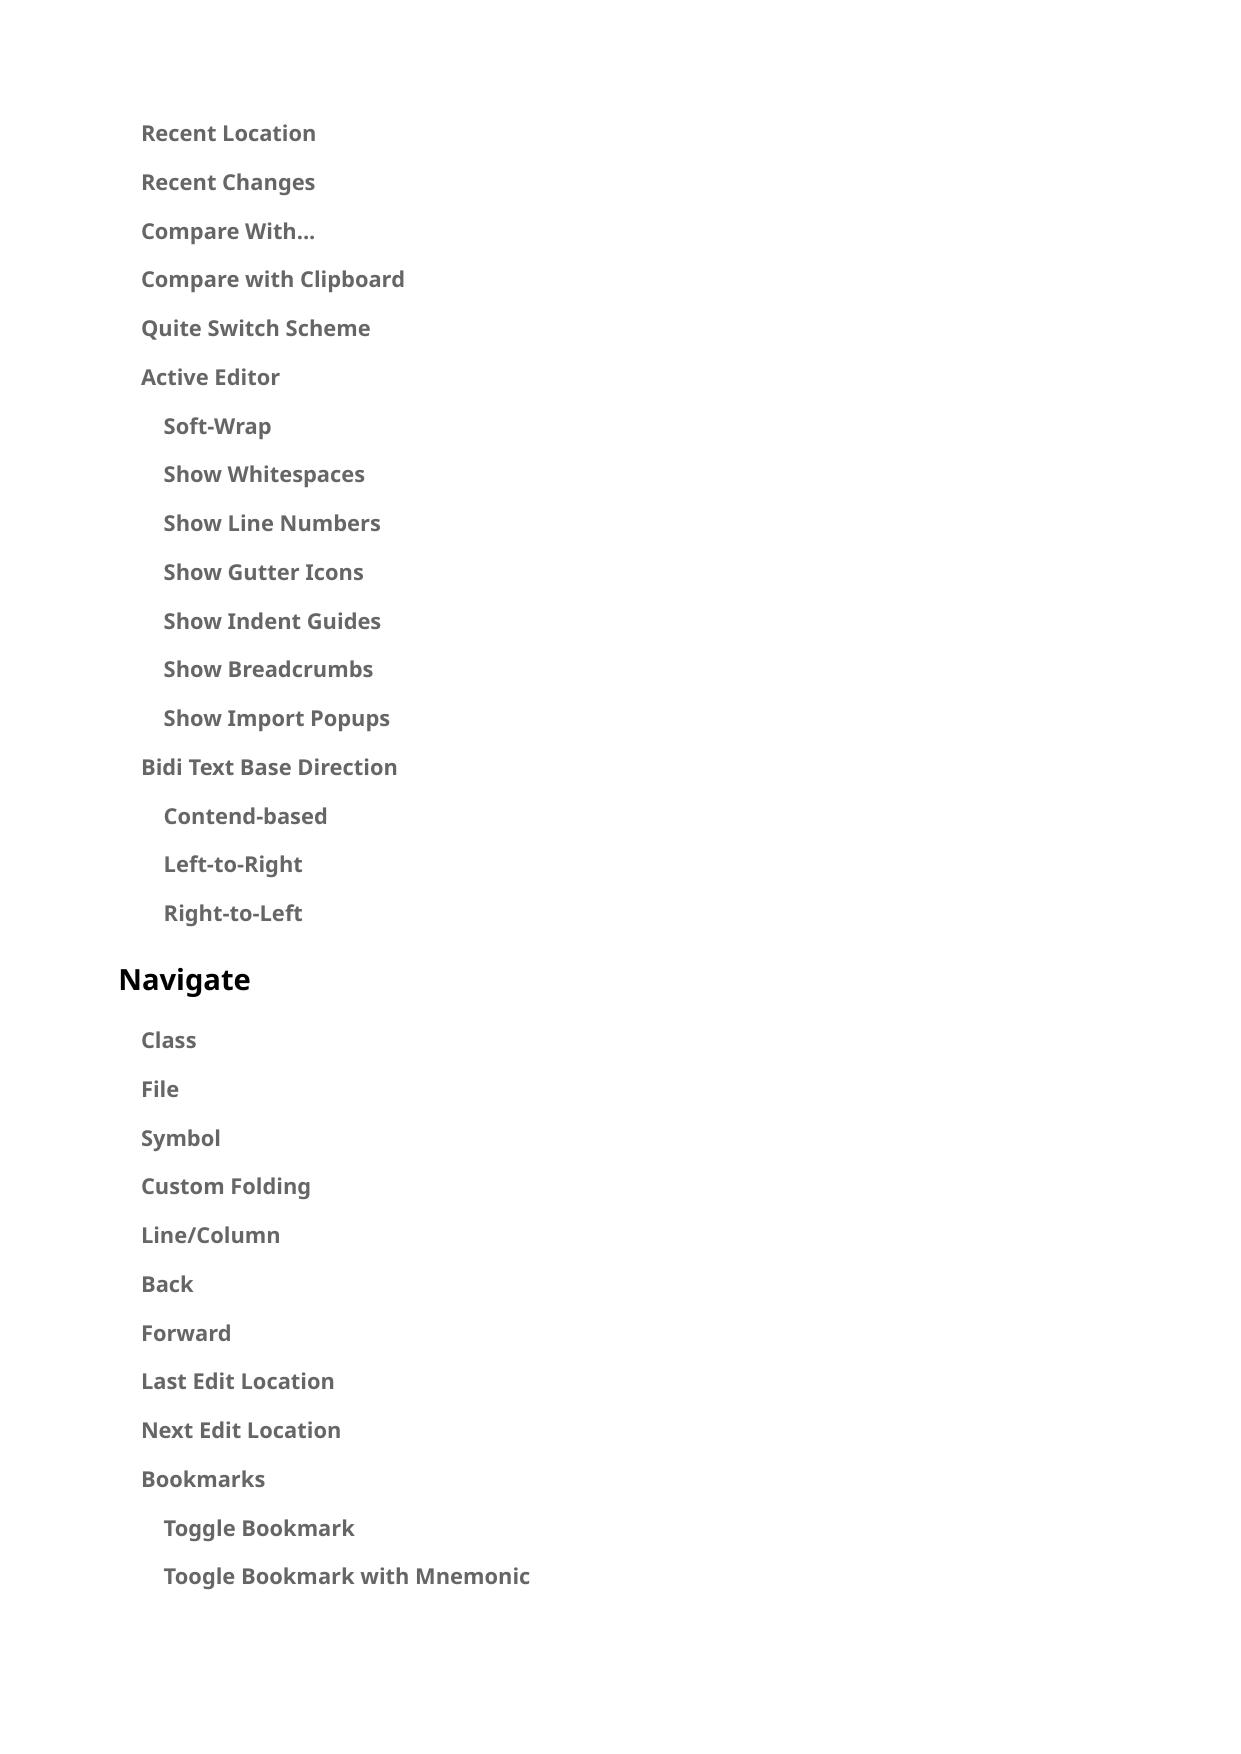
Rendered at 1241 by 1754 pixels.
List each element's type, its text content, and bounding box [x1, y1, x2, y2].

text Show Breadcrumbs [118, 654, 1122, 684]
text Show Gutter Icons [118, 557, 1122, 587]
text Show Indent Guides [118, 606, 1122, 635]
text Bookmarks [118, 1464, 1122, 1494]
text Last Edit Location [118, 1366, 1122, 1396]
text Forward [118, 1318, 1122, 1347]
text Recent Location [118, 118, 1122, 148]
text Active Editor [118, 362, 1122, 392]
text Soft-Wrap [118, 411, 1122, 440]
text Bidi Text Base Direction [118, 752, 1122, 782]
text Symbol [118, 1123, 1122, 1152]
text Recent Changes [118, 167, 1122, 197]
text Compare With... [118, 216, 1122, 245]
text Left-to-Right [118, 849, 1122, 879]
text Back [118, 1269, 1122, 1299]
text Next Edit Location [118, 1415, 1122, 1445]
text Toggle Bookmark [118, 1513, 1122, 1542]
text Right-to-Left [118, 898, 1122, 928]
text Quite Switch Scheme [118, 313, 1122, 343]
text Custom Folding [118, 1171, 1122, 1201]
text Show Whitespaces [118, 459, 1122, 489]
text Line/Column [118, 1220, 1122, 1250]
text Contend-based [118, 801, 1122, 830]
text File [118, 1074, 1122, 1104]
text Show Line Numbers [118, 508, 1122, 538]
text Toogle Bookmark with Mnemonic [118, 1561, 1122, 1591]
text Compare with Clipboard [118, 264, 1122, 294]
text Class [118, 1025, 1122, 1055]
text Show Import Popups [118, 703, 1122, 733]
subtitle Navigate [118, 959, 1122, 999]
